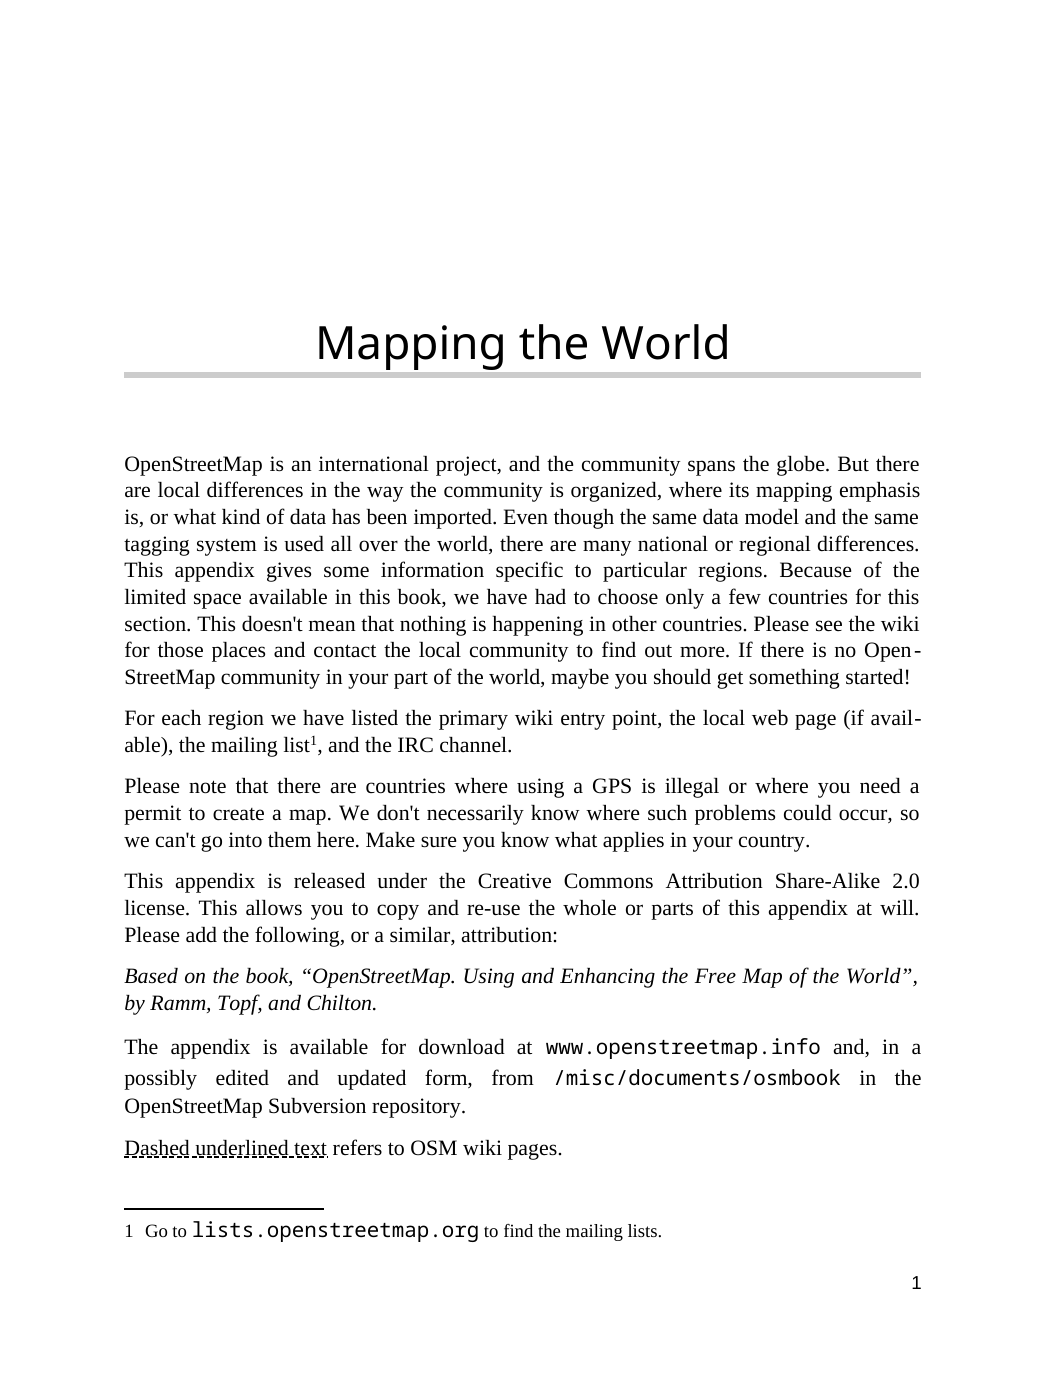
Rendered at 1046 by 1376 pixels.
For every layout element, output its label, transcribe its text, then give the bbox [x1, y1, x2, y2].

text For each region we have listed the primary wiki entry point, the local web page (if avail­able), the mailing list, and the IRC channel. [124, 706, 921, 757]
text Please note that there are countries where using a GPS is illegal or where you need a permit to create a map. We don't necessarily know where such problems could occur, so we can't go into them here. Make sure you know what applies in your country. [124, 774, 921, 852]
text The appendix is available for download at www.openstreetmap.info and, in a possibly edited and updated form, from /misc/documents/osmbook in the OpenStreetMap Sub­ver­sion reposi­tory. [124, 1032, 921, 1118]
subtitle Mapping the World [124, 310, 921, 372]
text Go to lists.openstreetmap.org to find the mailing lists. [124, 1215, 921, 1243]
text Based on the book, “OpenStreetMap. Using and Enhancing the Free Map of the World”, by Ramm, Topf, and Chilton. [124, 964, 921, 1015]
text This appendix is released under the Creative Commons Attribution Share-Alike 2.0 license. This allows you to copy and re-use the whole or parts of this appendix at will. Please add the following, or a similar, attribution: [124, 869, 921, 947]
text Dashed underlined text refers to OSM wiki pages. [124, 1136, 921, 1160]
text OpenStreetMap is an international project, and the community spans the globe. But there are local differences in the way the community is organized, where its mapping emphasis is, or what kind of data has been imported. Even though the same data model and the same tagging system is used all over the world, there are many national or regional differences. This appendix gives some information specific to particular regions. Because of the limited space available in this book, we have had to choose only a few countries for this section. This doesn't mean that nothing is happening in other countries. Please see the wiki for those places and contact the local community to find out more. If there is no Open­Street­Map community in your part of the world, maybe you should get something started! [124, 452, 921, 689]
